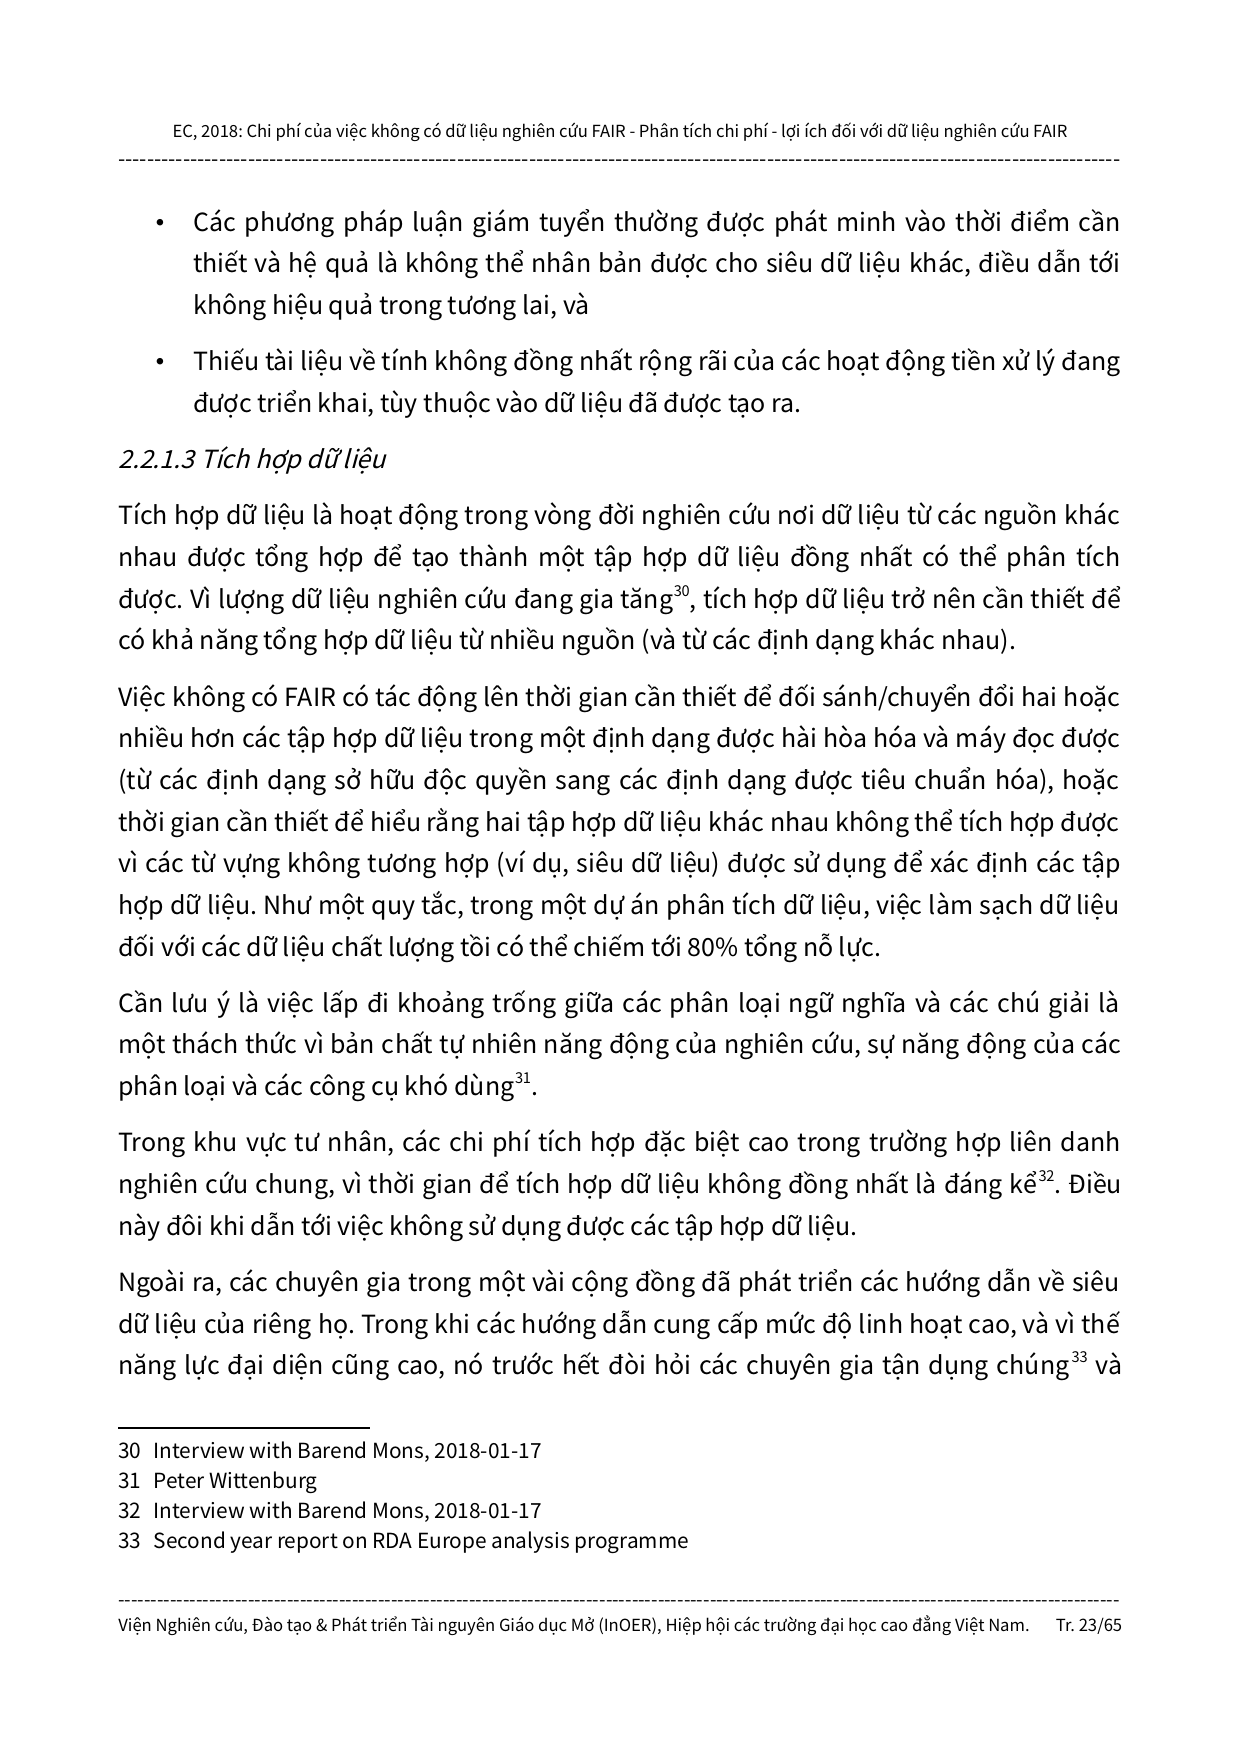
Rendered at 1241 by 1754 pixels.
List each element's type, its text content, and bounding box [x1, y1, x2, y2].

text Trong khu vực tư nhân, các chi phí tích hợp đặc biệt cao trong trường hợp liên danh nghiên cứu chung, vì thời gian để tích hợp dữ liệu không đồng nhất là đáng kể. Điều này đôi khi dẫn tới việc không sử dụng được các tập hợp dữ liệu. [118, 1123, 1122, 1242]
list Các phương pháp luận giám tuyển thường được phát minh vào thời điểm cần thiết và hệ quả là không thể nhân bản được cho siêu dữ liệu khác, điều dẫn tới không hiệu quả trong tương lai, và [156, 202, 1122, 322]
text Interview with Barend Mons, 2018-01-17 [118, 1494, 1122, 1525]
text Cần lưu ý là việc lấp đi khoảng trống giữa các phân loại ngữ nghĩa và các chú giải là một thách thức vì bản chất tự nhiên năng động của nghiên cứu, sự năng động của các phân loại và các công cụ khó dùng. [118, 983, 1122, 1103]
list Thiếu tài liệu về tính không đồng nhất rộng rãi của các hoạt động tiền xử lý đang được triển khai, tùy thuộc vào dữ liệu đã được tạo ra. [156, 342, 1122, 419]
text Tích hợp dữ liệu là hoạt động trong vòng đời nghiên cứu nơi dữ liệu từ các nguồn khác nhau được tổng hợp để tạo thành một tập hợp dữ liệu đồng nhất có thể phân tích được. Vì lượng dữ liệu nghiên cứu đang gia tăng, tích hợp dữ liệu trở nên cần thiết để có khả năng tổng hợp dữ liệu từ nhiều nguồn (và từ các định dạng khác nhau). [118, 496, 1122, 657]
text Việc không có FAIR có tác động lên thời gian cần thiết để đối sánh/chuyển đổi hai hoặc nhiều hơn các tập hợp dữ liệu trong một định dạng được hài hòa hóa và máy đọc được (từ các định dạng sở hữu độc quyền sang các định dạng được tiêu chuẩn hóa), hoặc thời gian cần thiết để hiểu rằng hai tập hợp dữ liệu khác nhau không thể tích hợp được vì các từ vựng không tương hợp (ví dụ, siêu dữ liệu) được sử dụng để xác định các tập hợp dữ liệu. Như một quy tắc, trong một dự án phân tích dữ liệu, việc làm sạch dữ liệu đối với các dữ liệu chất lượng tồi có thể chiếm tới 80% tổng nỗ lực. [118, 677, 1122, 963]
text Ngoài ra, các chuyên gia trong một vài cộng đồng đã phát triển các hướng dẫn về siêu dữ liệu của riêng họ. Trong khi các hướng dẫn cung cấp mức độ linh hoạt cao, và vì thế năng lực đại diện cũng cao, nó trước hết đòi hỏi các chuyên gia tận dụng chúng và thứ hai, các hướng dẫn đó thường không phù hợp với các tiêu chuẩn được thừa nhận, gây khó cho khả năng đọc được của cả máy và con người. [118, 1262, 1122, 1382]
text 2.2.1.3 Tích hợp dữ liệu [118, 439, 1122, 476]
text Peter Wittenburg [118, 1464, 1122, 1494]
text Second year report on RDA Europe analysis programme [118, 1525, 1122, 1555]
text Interview with Barend Mons, 2018-01-17 [118, 1434, 1122, 1464]
